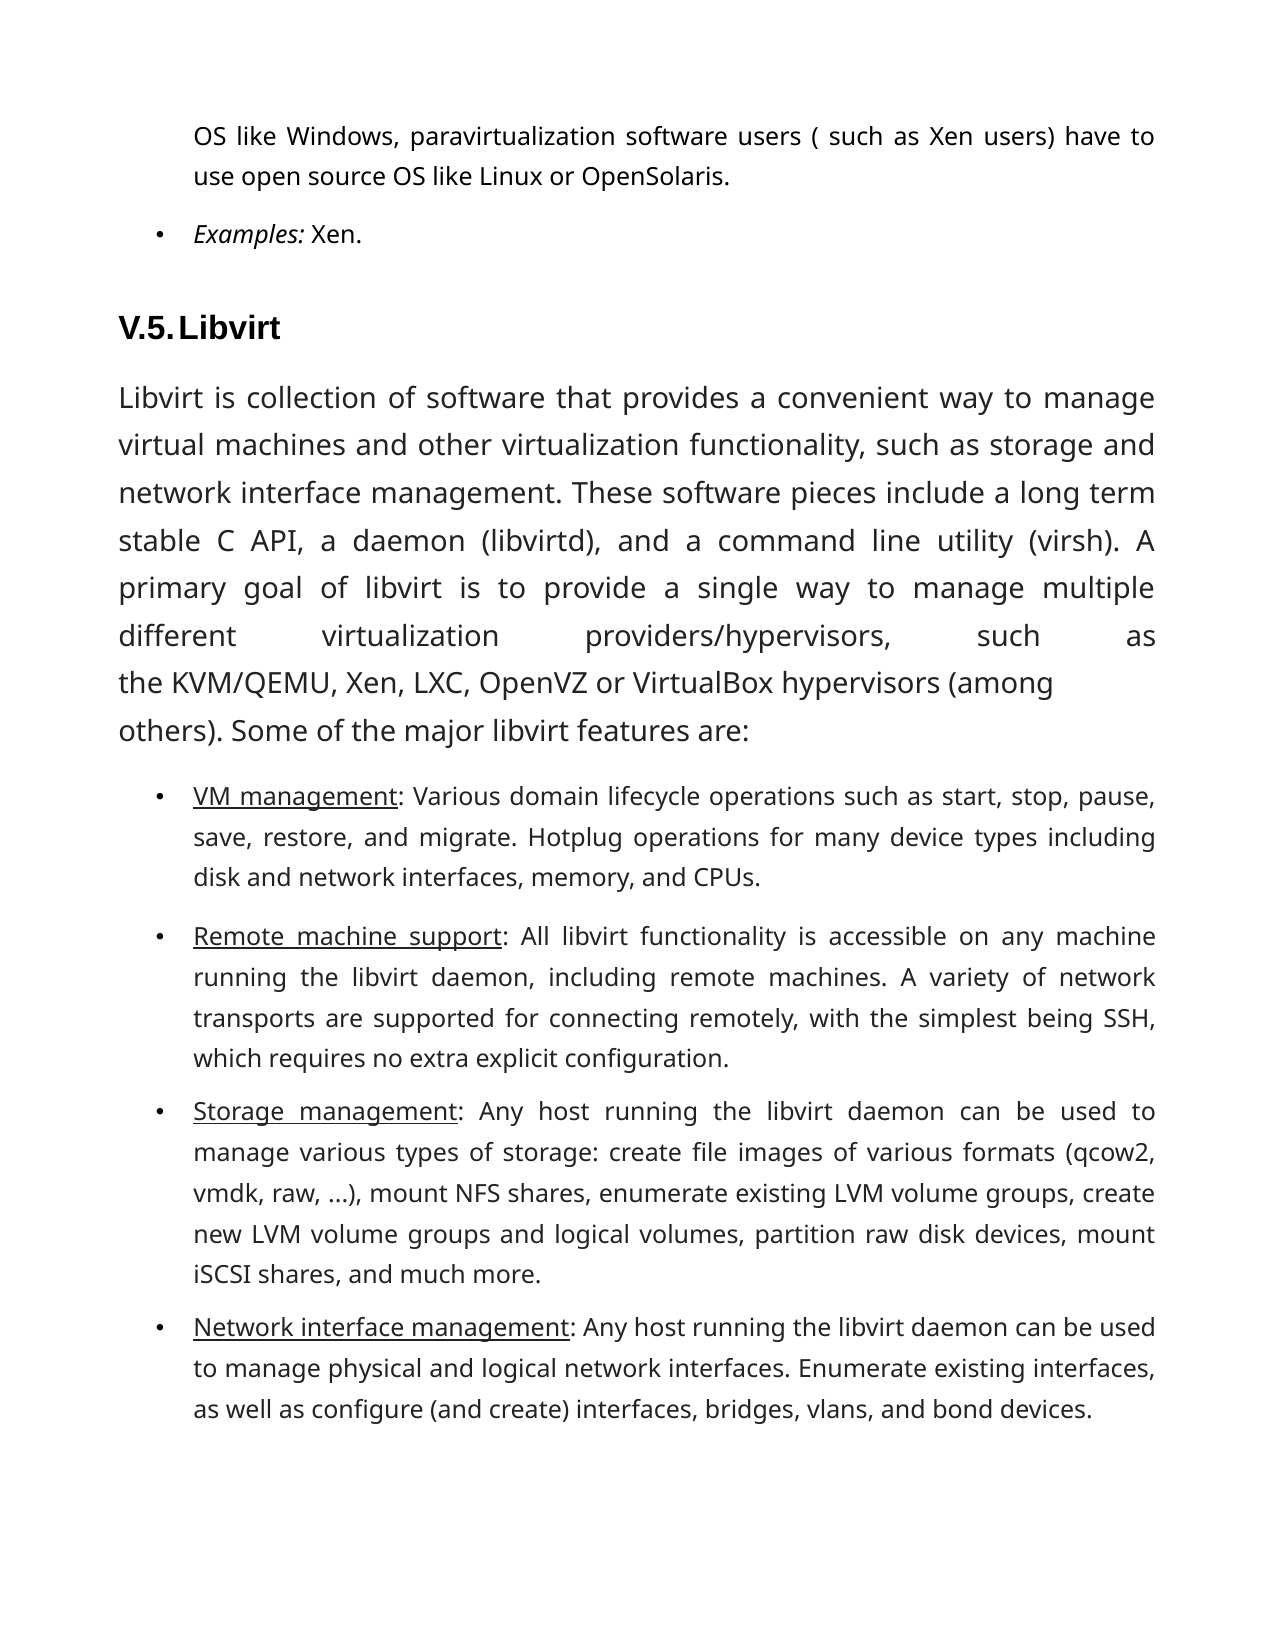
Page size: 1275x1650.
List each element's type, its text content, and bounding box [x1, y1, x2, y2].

list Remote machine support: All libvirt functionality is accessible on any machine running the libvirt daemon, including remote machines. A variety of network transports are supported for connecting remotely, with the simplest being SSH, which requires no extra explicit configuration. [156, 919, 1157, 1075]
text Libvirt is collection of software that provides a convenient way to manage virtual machines and other virtualization functionality, such as storage and network interface management. These software pieces include a long term stable C API, a daemon (libvirtd), and a command line utility (virsh). A primary goal of libvirt is to provide a single way to manage multiple different virtualization providers/hypervisors, such as the KVM/QEMU, Xen, LXC, OpenVZ or VirtualBox hypervisors (among others). Some of the major libvirt features are: [118, 377, 1157, 750]
list OS like Windows, paravirtualization software users ( such as Xen users) have to use open source OS like Linux or OpenSolaris. [156, 118, 1157, 193]
list VM management: Various domain lifecycle operations such as start, stop, pause, save, restore, and migrate. Hotplug operations for many device types including disk and network interfaces, memory, and CPUs. [156, 778, 1157, 894]
list Network interface management: Any host running the libvirt daemon can be used to manage physical and logical network interfaces. Enumerate existing interfaces, as well as configure (and create) interfaces, bridges, vlans, and bond devices. [156, 1310, 1157, 1426]
list Storage management: Any host running the libvirt daemon can be used to manage various types of storage: create file images of various formats (qcow2, vmdk, raw, ...), mount NFS shares, enumerate existing LVM volume groups, create new LVM volume groups and logical volumes, partition raw disk devices, mount iSCSI shares, and much more. [156, 1094, 1157, 1291]
subtitle Libvirt [118, 308, 1157, 347]
list Examples: Xen. [156, 217, 1157, 251]
